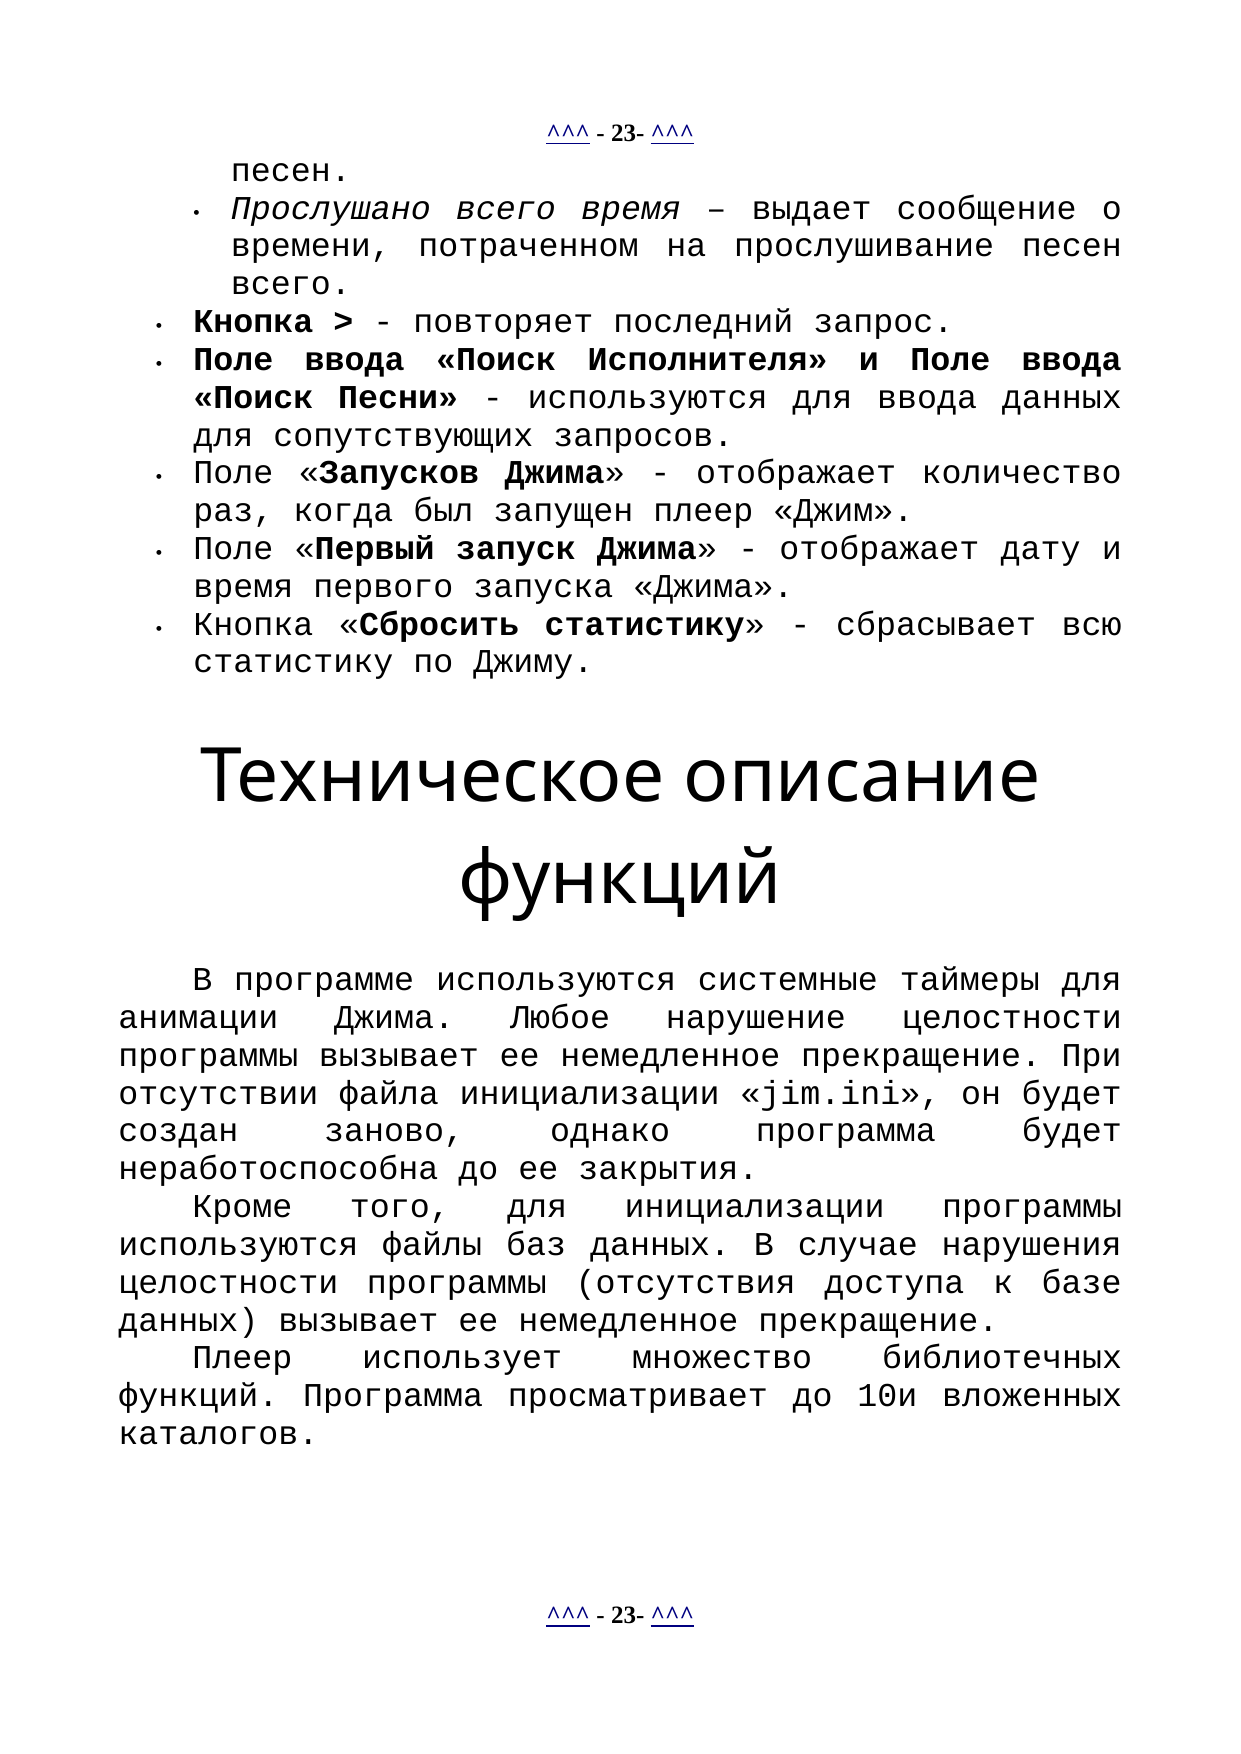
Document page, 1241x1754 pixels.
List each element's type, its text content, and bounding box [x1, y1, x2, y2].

text Кроме того, для инициализации программы используются файлы баз данных. В случае нарушения целостности программы (отсутствия доступа к базе данных) вызывает ее немедленное прекращение. [118, 1190, 1122, 1341]
list Поле «Запусков Джима» - отображает количество раз, когда был запущен плеер «Джим». [156, 456, 1122, 532]
text Плеер использует множество библиотечных функций. Программа просматривает до 10и вложенных каталогов. [118, 1341, 1122, 1454]
text В программе используются системные таймеры для анимации Джима. Любое нарушение целостности программы вызывает ее немедленное прекращение. При отсутствии файла инициализации «jim.ini», он будет создан заново, однако программа будет неработоспособна до ее закрытия. [118, 963, 1122, 1190]
list песен. [193, 153, 1122, 191]
list Поле «Первый запуск Джима» - отображает дату и время первого запуска «Джима». [156, 532, 1122, 607]
text Техническое описание функций [118, 721, 1122, 925]
list Кнопка > - повторяет последний запрос. [156, 305, 1122, 343]
list Поле ввода «Поиск Исполнителя» и Поле ввода «Поиск Песни» - используются для ввода данных для сопутствующих запросов. [156, 343, 1122, 456]
list Прослушано всего время – выдает сообщение о времени, потраченном на прослушивание песен всего. [193, 191, 1122, 305]
list Кнопка «Сбросить статистику» - сбрасывает всю статистику по Джиму. [156, 607, 1122, 683]
